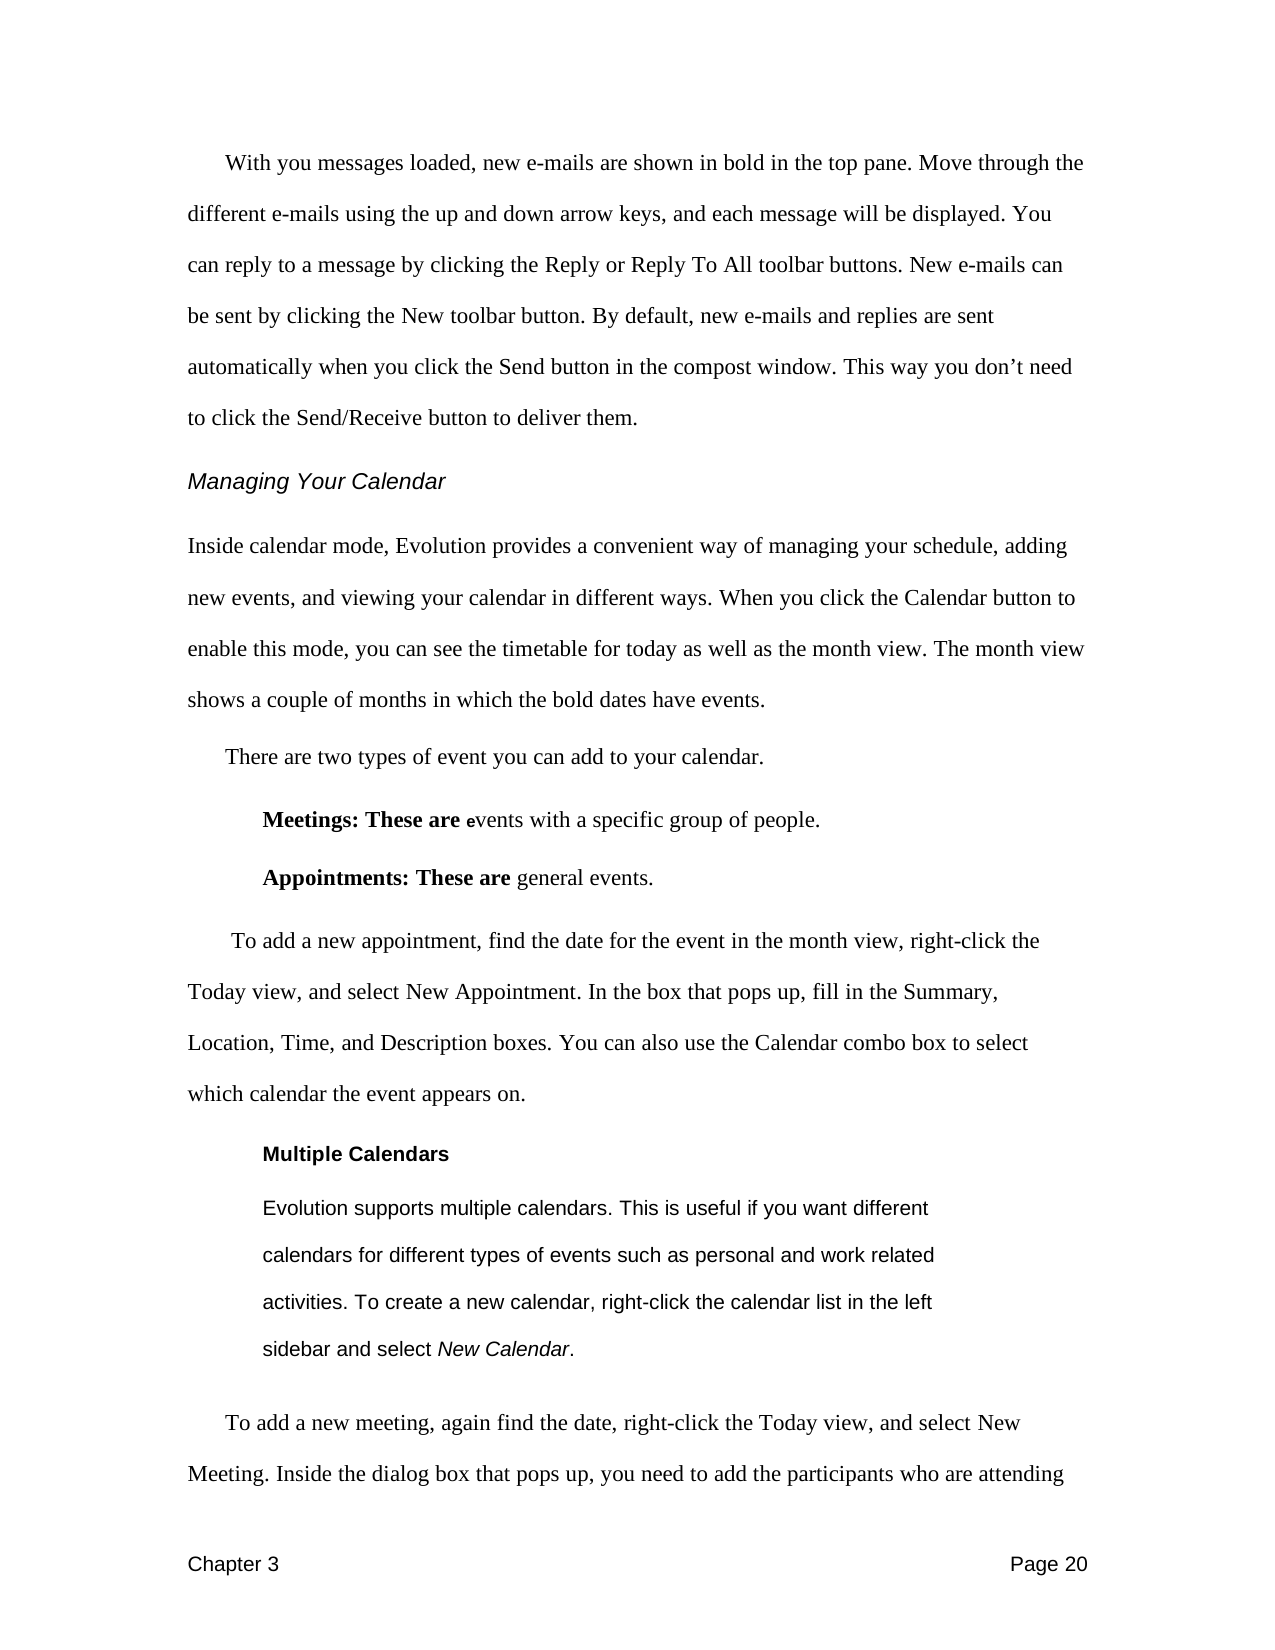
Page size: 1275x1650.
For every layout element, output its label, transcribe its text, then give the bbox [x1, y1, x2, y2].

text Meetings: These are events with a specific group of people. [187, 807, 1012, 833]
text Evolution supports multiple calendars. This is useful if you want different calendars for different types of events such as personal and work related activities. To create a new calendar, right-click the calendar list in the left sidebar and select New Calendar. [262, 1196, 937, 1361]
text With you messages loaded, new e-mails are shown in bold in the top pane. Move through the different e-mails using the up and down arrow keys, and each message will be displayed. You can reply to a message by clicking the Reply or Reply To All toolbar buttons. New e-mails can be sent by clicking the New toolbar button. By default, new e-mails and replies are sent automatically when you click the Send button in the compost window. This way you don’t need to click the Send/Receive button to deliver them. [187, 150, 1087, 431]
text Managing Your Calendar [187, 469, 1087, 495]
text There are two types of event you can add to your calendar. [187, 744, 1087, 769]
text To add a new meeting, again find the date, right-click the Today view, and select New Meeting. Inside the dialog box that pops up, you need to add the participants who are attending [187, 1409, 1087, 1486]
text To add a new appointment, find the date for the event in the month view, right-click the Today view, and select New Appointment. In the box that pops up, fill in the Summary, Location, Time, and Description boxes. You can also use the Calendar combo box to select which calendar the event appears on. [187, 928, 1087, 1107]
text Appointments: These are general events. [187, 864, 1012, 890]
text Multiple Calendars [262, 1143, 937, 1166]
text Inside calendar mode, Evolution provides a convenient way of managing your schedule, adding new events, and viewing your calendar in different ways. When you click the Calendar button to enable this mode, you can see the timetable for today as well as the month view. The month view shows a couple of months in which the bold dates have events. [187, 533, 1087, 712]
